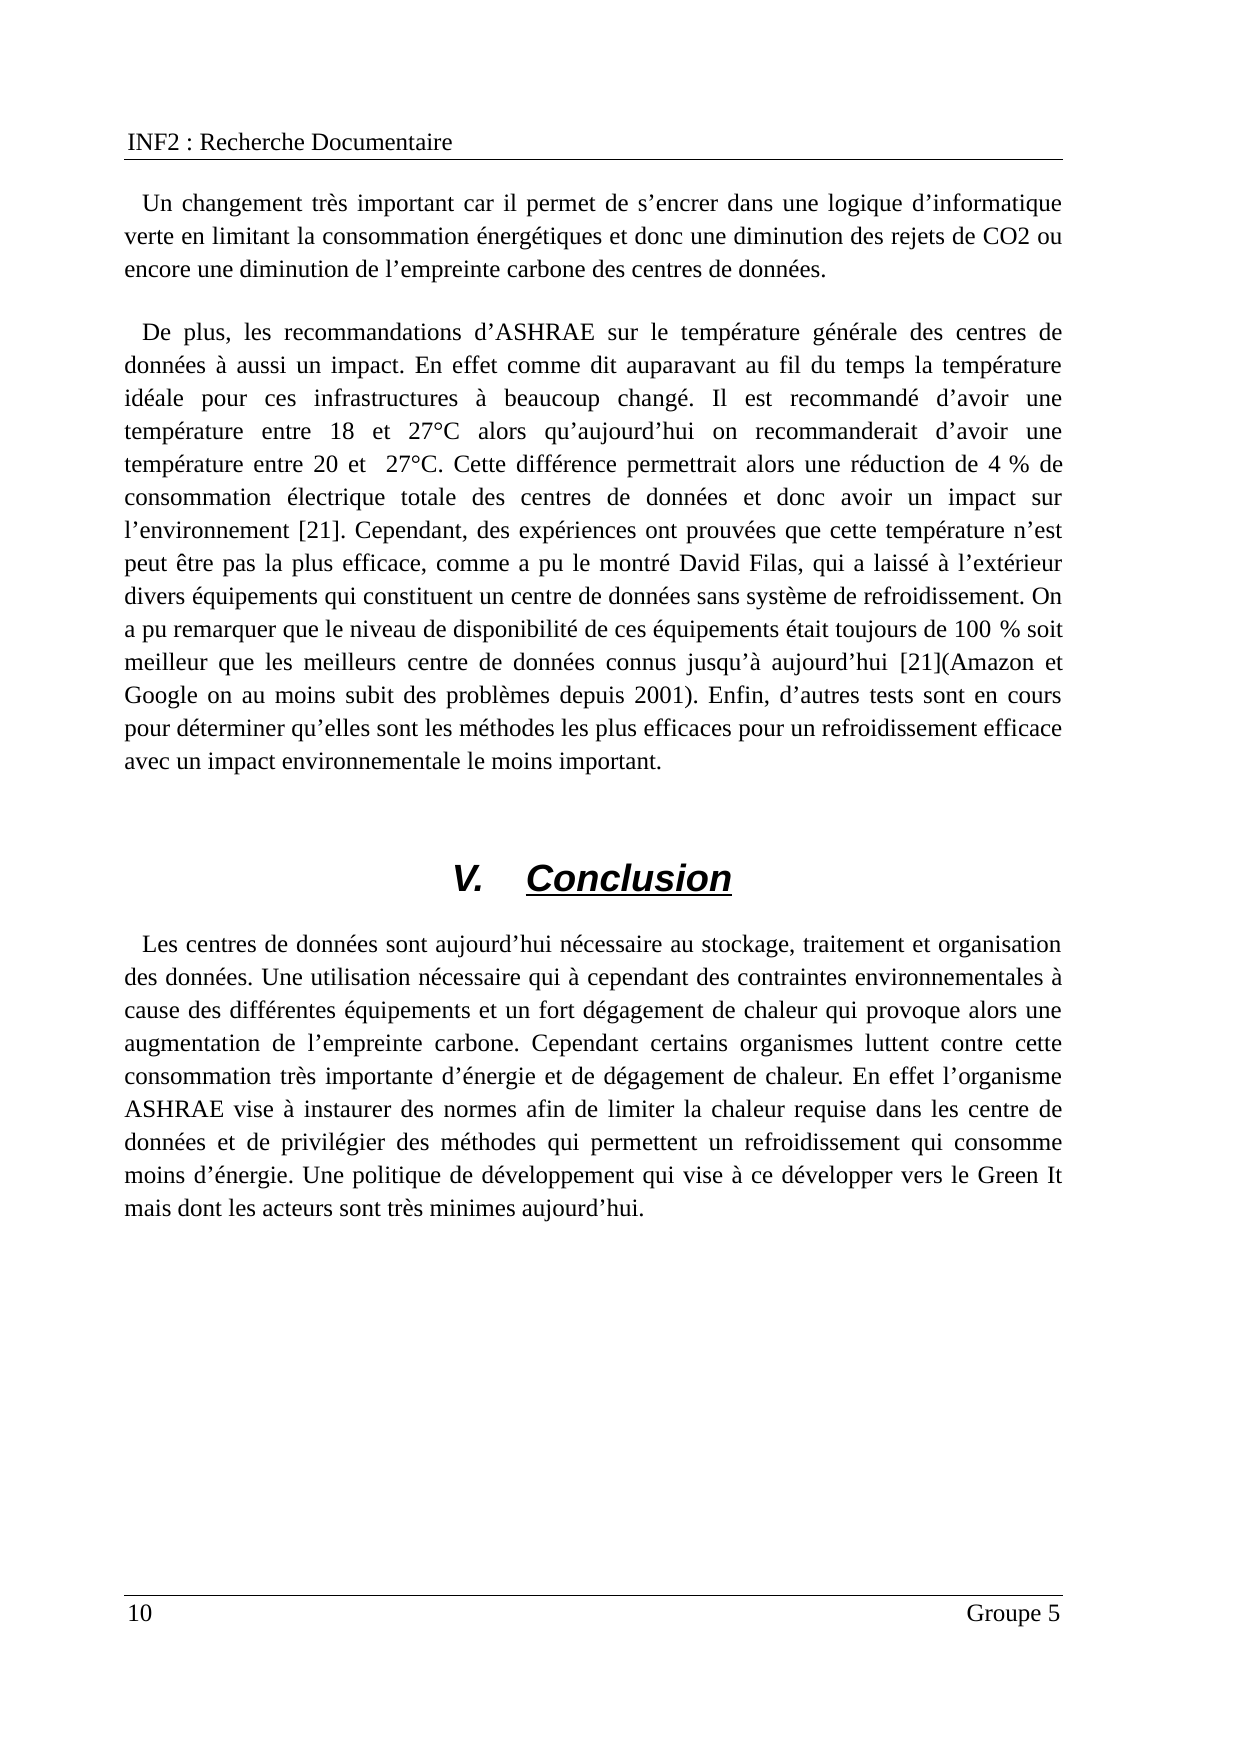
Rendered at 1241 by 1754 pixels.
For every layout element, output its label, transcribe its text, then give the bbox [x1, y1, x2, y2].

text Les centres de données sont aujourd’hui nécessaire au stockage, traitement et organisation des données. Une utilisation nécessaire qui à cependant des contraintes environnementales à cause des différentes équipements et un fort dégagement de chaleur qui provoque alors une augmentation de l’empreinte carbone. Cependant certains organismes luttent contre cette consommation très importante d’énergie et de dégagement de chaleur. En effet l’organisme ASHRAE vise à instaurer des normes afin de limiter la chaleur requise dans les centre de données et de privilégier des méthodes qui permettent un refroidissement qui consomme moins d’énergie. Une politique de développement qui vise à ce développer vers le Green It mais dont les acteurs sont très minimes aujourd’hui. [124, 929, 1063, 1222]
text De plus, les recommandations d’ASHRAE sur le température générale des centres de données à aussi un impact. En effet comme dit auparavant au fil du temps la température idéale pour ces infrastructures à beaucoup changé. Il est recommandé d’avoir une température entre 18 et 27°C alors qu’aujourd’hui on recommanderait d’avoir une température entre 20 et 27°C. Cette différence permettrait alors une réduction de 4 % de consommation électrique totale des centres de données et donc avoir un impact sur l’environnement [21]. Cependant, des expériences ont prouvées que cette température n’est peut être pas la plus efficace, comme a pu le montré David Filas, qui a laissé à l’extérieur divers équipements qui constituent un centre de données sans système de refroidissement. On a pu remarquer que le niveau de disponibilité de ces équipements était toujours de 100 % soit meilleur que les meilleurs centre de données connus jusqu’à aujourd’hui [21](Amazon et Google on au moins subit des problèmes depuis 2001). Enfin, d’autres tests sont en cours pour déterminer qu’elles sont les méthodes les plus efficaces pour un refroidissement efficace avec un impact environnementale le moins important. [124, 317, 1063, 775]
text Un changement très important car il permet de s’encrer dans une logique d’informatique verte en limitant la consommation énergétiques et donc une diminution des rejets de CO2 ou encore une diminution de l’empreinte carbone des centres de données. [124, 188, 1063, 283]
subtitle Conclusion [124, 856, 1063, 899]
